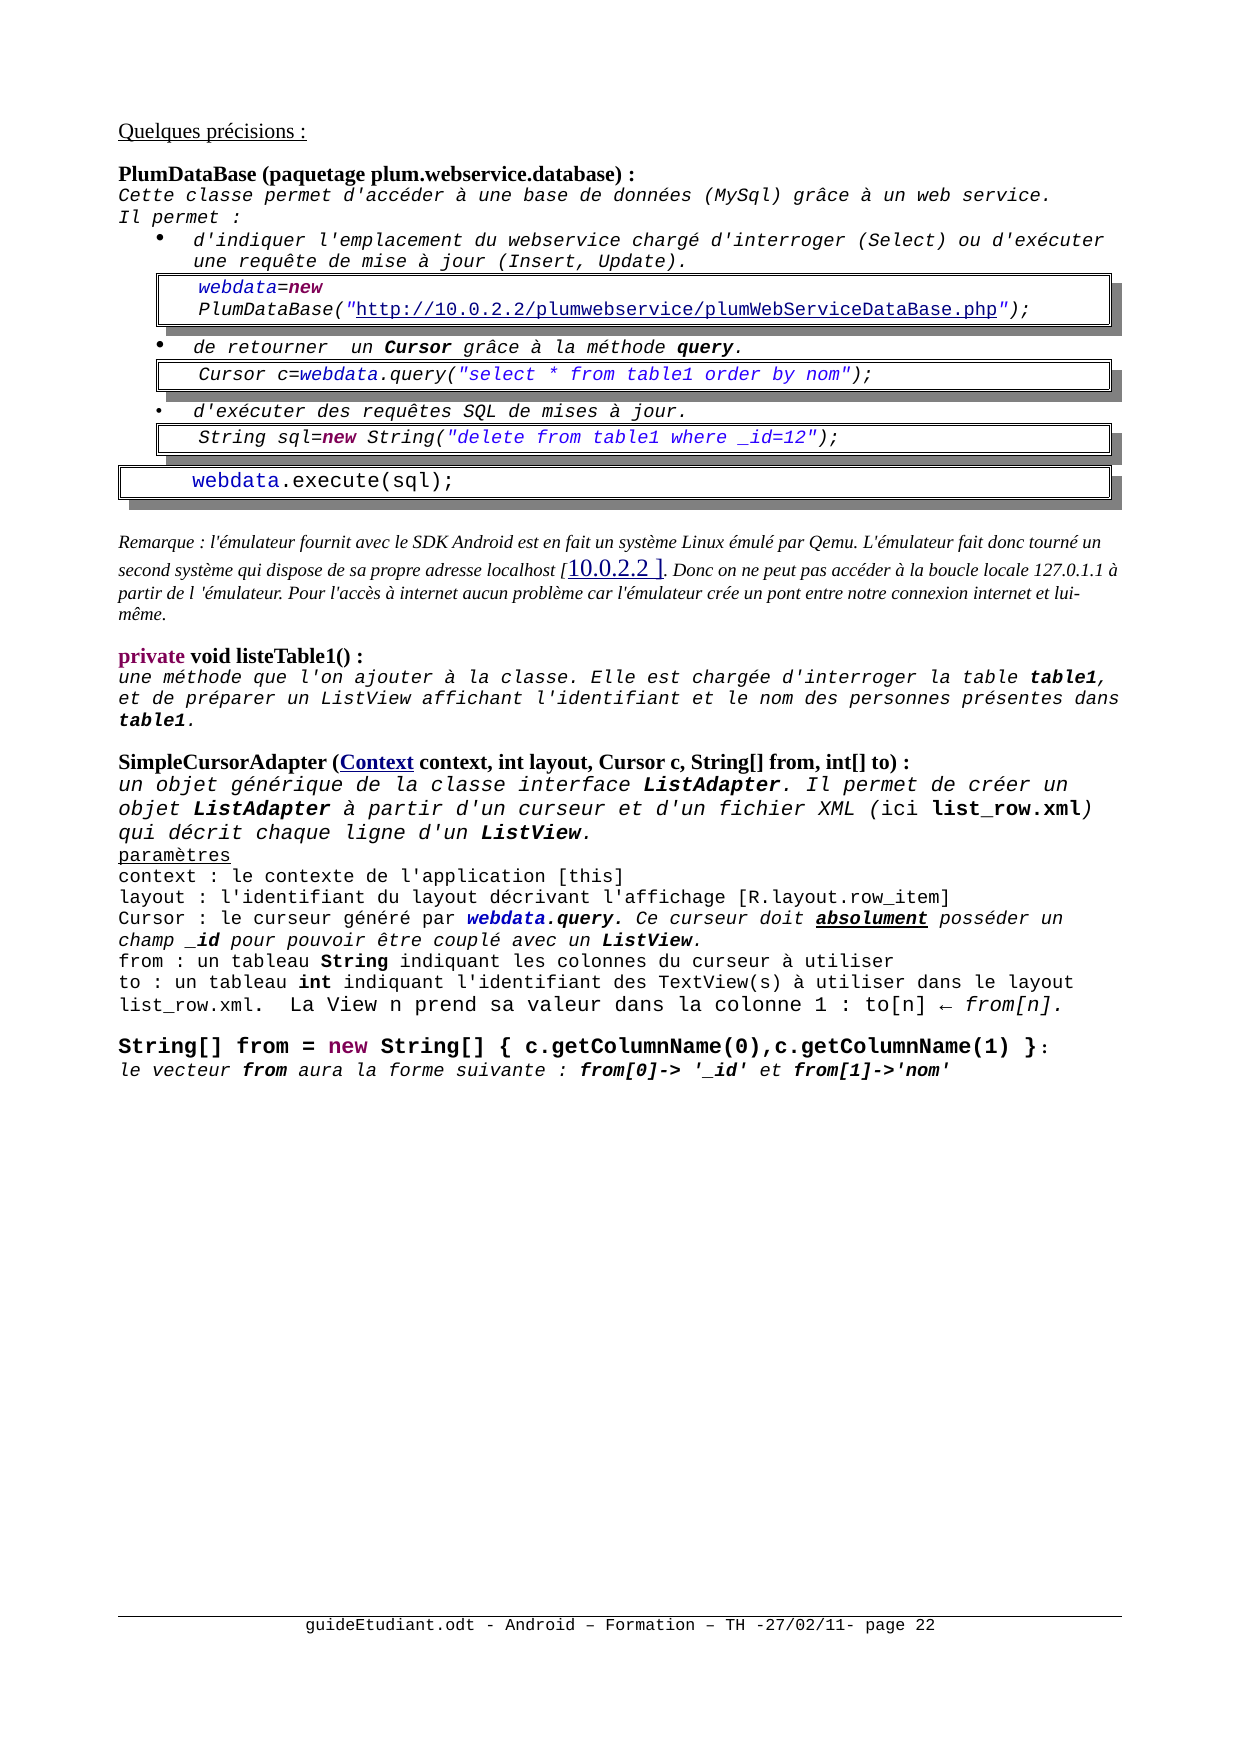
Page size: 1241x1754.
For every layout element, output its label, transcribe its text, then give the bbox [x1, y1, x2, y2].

list String sql=new String("delete from table1 where _id=12"); [159, 426, 1109, 452]
text Remarque : l'émulateur fournit avec le SDK Android est en fait un système Linux émulé par Qemu. L'émulateur fait donc tourné un second système qui dispose de sa propre adresse localhost [10.0.2.2 ]. Donc on ne peut pas accéder à la boucle locale 127.0.1.1 à partir de l 'émulateur. Pour l'accès à internet aucun problème car l'émulateur crée un pont entre notre connexion internet et lui-même. [118, 531, 1122, 625]
text une méthode que l'on ajouter à la classe. Elle est chargée d'interroger la table table1, et de préparer un ListView affichant l'identifiant et le nom des personnes présentes dans table1. [118, 668, 1122, 732]
text PlumDataBase (paquetage plum.webservice.database) : [118, 161, 1122, 186]
text paramètres [118, 845, 1122, 867]
text private void listeTable1() : [118, 643, 1122, 668]
list de retourner un Cursor grâce à la méthode query. [156, 336, 1122, 359]
text un objet générique de la classe interface ListAdapter. Il permet de créer un objet ListAdapter à partir d'un curseur et d'un fichier XML (ici list_row.xml) qui décrit chaque ligne d'un ListView. [118, 774, 1122, 845]
list webdata=new PlumDataBase("http://10.0.2.2/plumwebservice/plumWebServiceDataBase.php"); [159, 276, 1109, 324]
text Il permet : [118, 207, 1122, 229]
list d'indiquer l'emplacement du webservice chargé d'interroger (Select) ou d'exécuter une requête de mise à jour (Insert, Update). [156, 229, 1122, 273]
text le vecteur from aura la forme suivante : from[0]-> '_id' et from[1]->'nom' [118, 1060, 1122, 1082]
text String[] from = new String[] { c.getColumnName(0),c.getColumnName(1) } : [118, 1036, 1122, 1060]
list d'exécuter des requêtes SQL de mises à jour. [156, 402, 1122, 423]
text SimpleCursorAdapter (Context context, int layout, Cursor c, String[] from, int[] to) : [118, 749, 1122, 774]
text from : un tableau String indiquant les colonnes du curseur à utiliser [118, 952, 1122, 973]
text to : un tableau int indiquant l'identifiant des TextView(s) à utiliser dans le layout list_row.xml. La View n prend sa valeur dans la colonne 1 : to[n] ← from[n]. [118, 973, 1122, 1018]
text context : le contexte de l'application [this] [118, 867, 1122, 888]
text Cette classe permet d'accéder à une base de données (MySql) grâce à un web service. [118, 186, 1122, 207]
list Cursor c=webdata.query("select * from table1 order by nom"); [159, 363, 1109, 389]
text layout : l'identifiant du layout décrivant l'affichage [R.layout.row_item] [118, 888, 1122, 909]
text Cursor : le curseur généré par webdata.query. Ce curseur doit absolument posséder un champ _id pour pouvoir être couplé avec un ListView. [118, 909, 1122, 952]
text Quelques précisions : [118, 118, 1122, 143]
